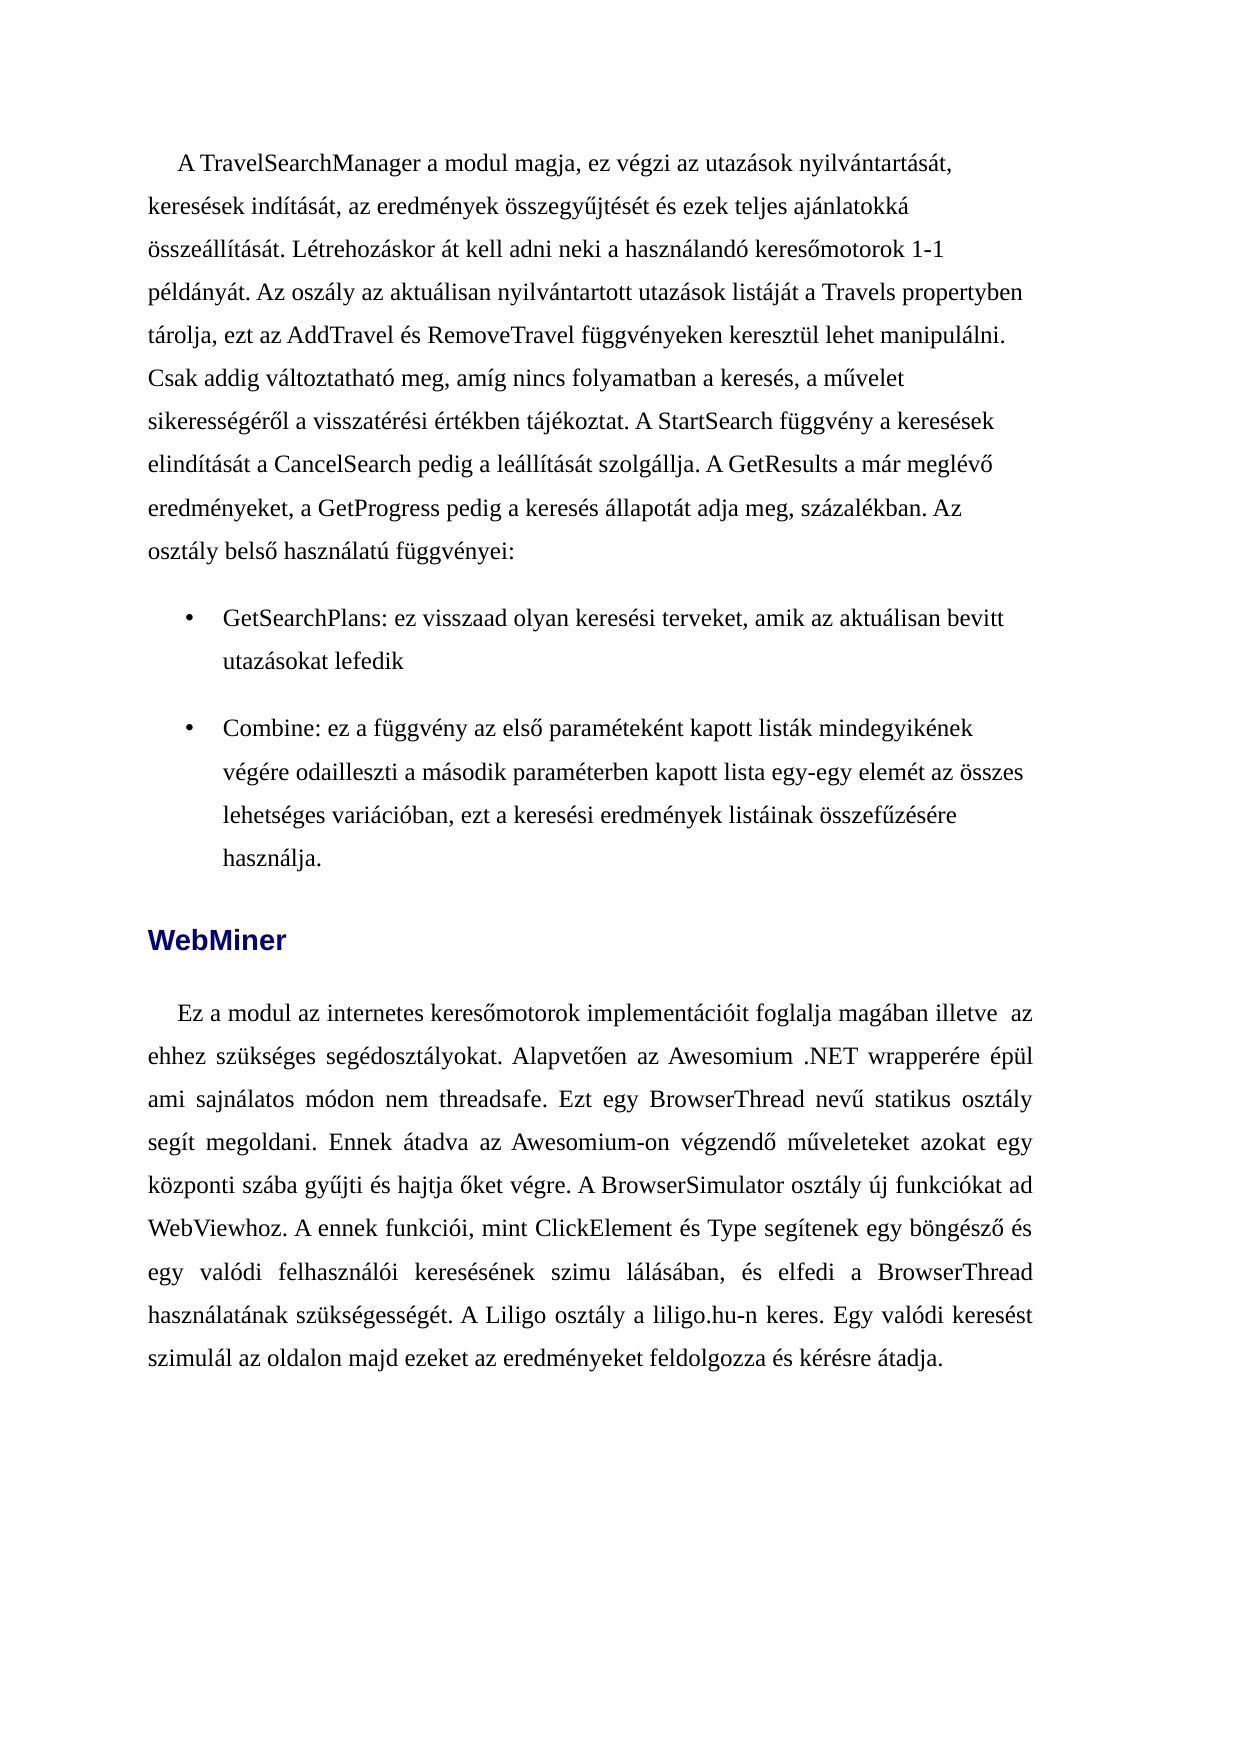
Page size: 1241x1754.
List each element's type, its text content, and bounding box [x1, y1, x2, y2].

text Ez a modul az internetes keresőmotorok implementációit foglalja magában illetve az ehhez szükséges segédosztályokat. Alapvetően az Awesomium .NET wrapperére épül ami sajnálatos módon nem threadsafe. Ezt egy BrowserThread nevű statikus osztály segít megoldani. Ennek átadva az Awesomium-on végzendő műveleteket azokat egy központi szába gyűjti és hajtja őket végre. A BrowserSimulator osztály új funkciókat ad WebViewhoz. A ennek funkciói, mint ClickElement és Type segítenek egy böngésző és egy valódi felhasználói keresésének szimu lálásában, és elfedi a BrowserThread használatának szükségességét. A Liligo osztály a liligo.hu-n keres. Egy valódi keresést szimulál az oldalon majd ezeket az eredményeket feldolgozza és kérésre átadja. [148, 998, 1033, 1372]
list GetSearchPlans: ez visszaad olyan keresési terveket, amik az aktuálisan bevitt utazásokat lefedik [185, 603, 1033, 675]
text A TravelSearchManager a modul magja, ez végzi az utazások nyilvántartását, keresések indítását, az eredmények összegyűjtését és ezek teljes ajánlatokká összeállítását. Létrehozáskor át kell adni neki a használandó keresőmotorok 1-1 példányát. Az oszály az aktuálisan nyilvántartott utazások listáját a Travels propertyben tárolja, ezt az AddTravel és RemoveTravel függvényeken keresztül lehet manipulálni. Csak addig változtatható meg, amíg nincs folyamatban a keresés, a művelet sikerességéről a visszatérési értékben tájékoztat. A StartSearch függvény a keresések elindítását a CancelSearch pedig a leállítását szolgállja. A GetResults a már meglévő eredményeket, a GetProgress pedig a keresés állapotát adja meg, százalékban. Az osztály belső használatú függvényei: [148, 148, 1033, 564]
subtitle WebMiner [148, 923, 1033, 957]
list Combine: ez a függvény az első paraméteként kapott listák mindegyikének végére odailleszti a második paraméterben kapott lista egy-egy elemét az összes lehetséges variációban, ezt a keresési eredmények listáinak összefűzésére használja. [185, 713, 1033, 872]
